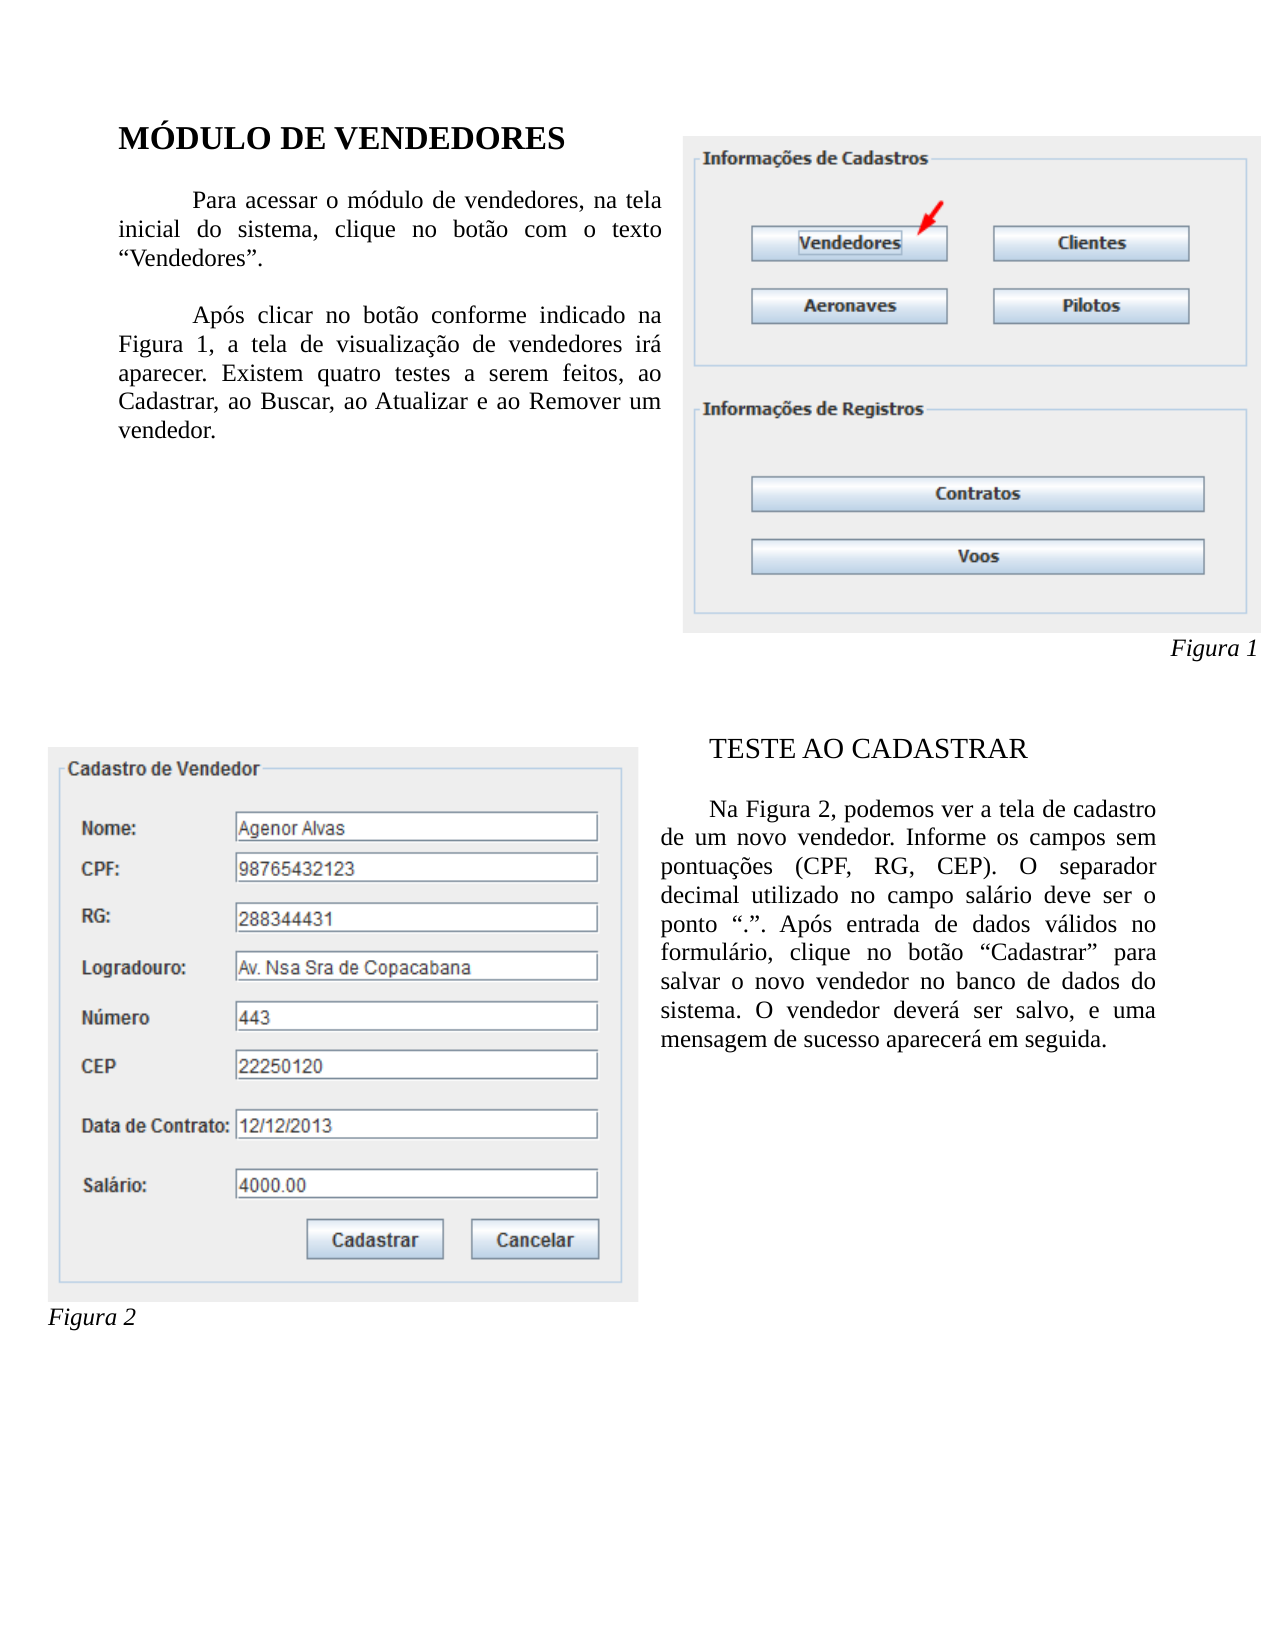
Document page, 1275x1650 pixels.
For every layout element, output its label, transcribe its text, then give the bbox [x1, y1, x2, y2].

text Na Figura 2, podemos ver a tela de cadastro de um novo vendedor. Informe os campos sem pontuações (CPF, RG, CEP). O separador decimal utilizado no campo salário deve ser o ponto “.”. Após entrada de dados válidos no formulário, clique no botão “Cadastrar” para salvar o novo vendedor no banco de dados do sistema. O vendedor deverá ser salvo, e uma mensagem de sucesso aparecerá em seguida. [660, 794, 1157, 1052]
text Figura 2 [48, 747, 660, 1330]
text Para acessar o módulo de vendedores, na tela inicial do sistema, clique no botão com o texto “Vendedores”. [118, 185, 662, 271]
text MÓDULO DE VENDEDORES [118, 118, 1261, 156]
text Figura 1 [662, 136, 1261, 662]
picture [682, 136, 1261, 633]
text Após clicar no botão conforme indicado na Figura 1, a tela de visualização de vendedores irá aparecer. Existem quatro testes a serem feitos, ao Cadastrar, ao Buscar, ao Atualizar e ao Remover um vendedor. [118, 300, 662, 444]
picture [47, 747, 639, 1302]
text TESTE AO CADASTRAR [48, 731, 1157, 765]
